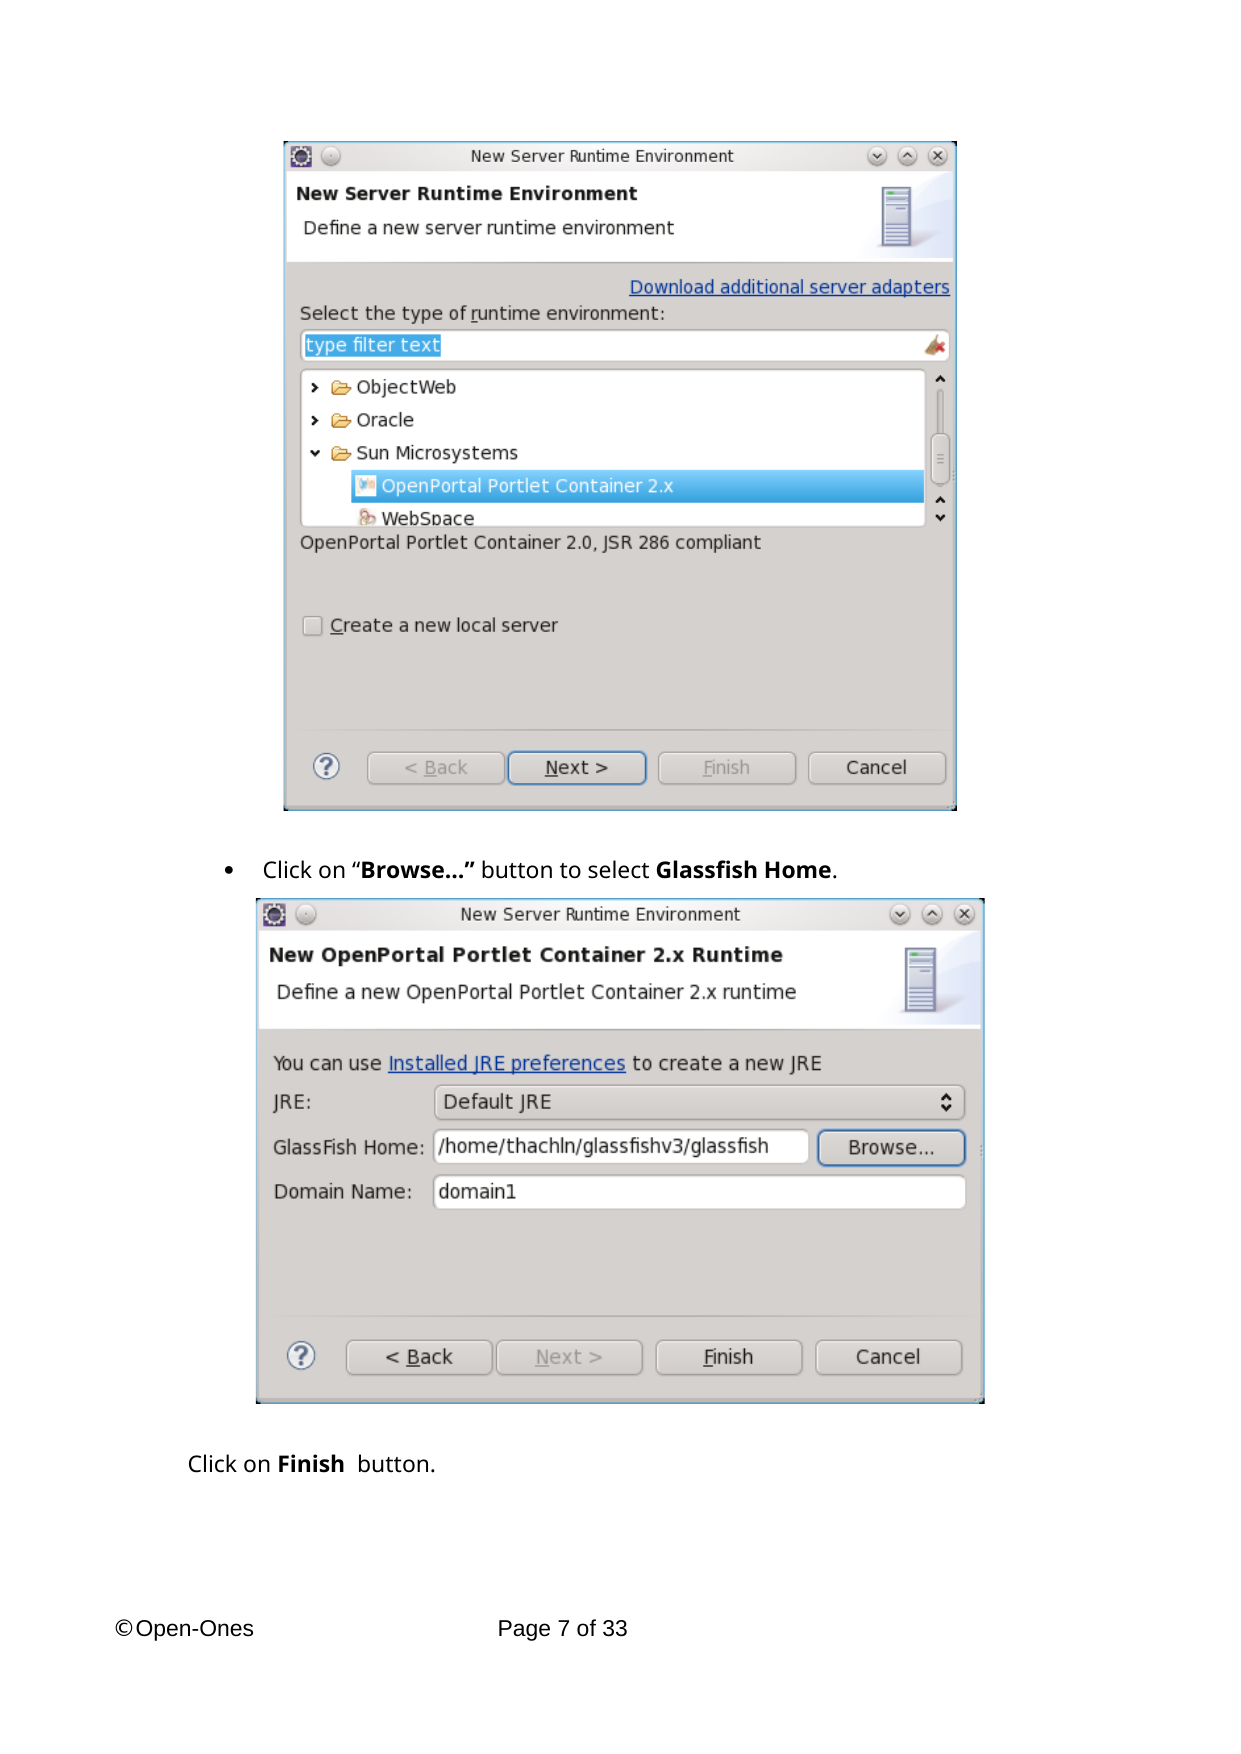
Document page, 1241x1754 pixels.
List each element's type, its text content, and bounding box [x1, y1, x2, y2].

list Click on “Browse…” button to select Glassfish Home. [225, 854, 1128, 886]
picture [255, 898, 985, 1404]
picture [283, 141, 957, 811]
text Click on Finish button. [187, 1448, 1128, 1479]
